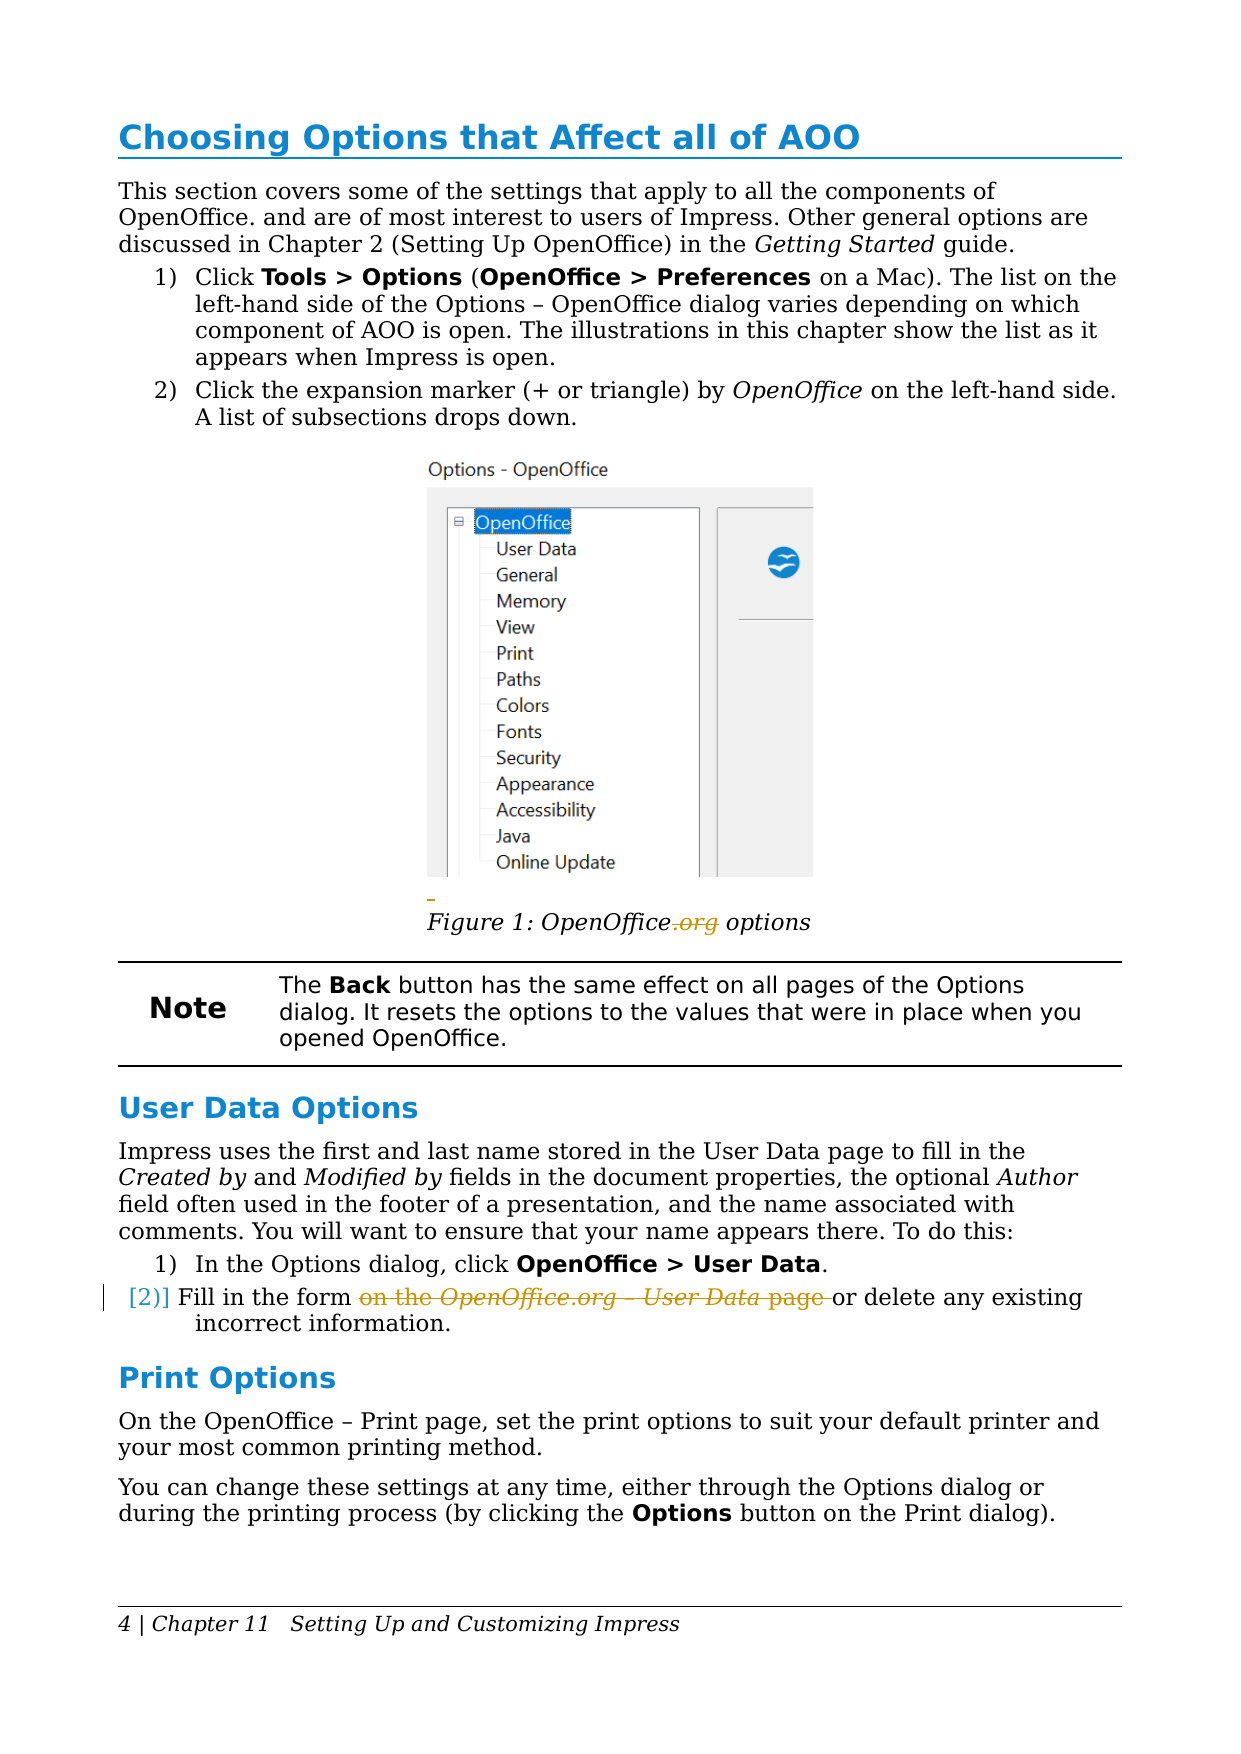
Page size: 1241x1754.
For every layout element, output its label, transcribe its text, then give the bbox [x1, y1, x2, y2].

list This section covers some of the settings that apply to all the components of OpenOffice. and are of most interest to users of Impress. Other general options are discussed in Chapter 2 (Setting Up OpenOffice) in the Getting Started guide. [118, 178, 1122, 258]
list Fill in the form or delete any existing incorrect information. [177, 1284, 1122, 1337]
text On the OpenOffice – Print page, set the print options to suit your default printer and your most common printing method. [118, 1408, 1122, 1461]
picture [426, 455, 814, 877]
table_header The Back button has the same effect on all pages of the Options dialog. It resets the options to the values that were in place when you opened OpenOffice. [258, 963, 1122, 1065]
list Impress uses the first and last name stored in the User Data page to fill in the Created by and Modified by fields in the document properties, the optional Author field often used in the footer of a presentation, and the name associated with comments. You will want to ensure that your name appears there. To do this: [118, 1138, 1122, 1244]
text You can change these settings at any time, either through the Options dialog or during the printing process (by clicking the Options button on the Print dialog). [118, 1474, 1122, 1527]
table_header Note [118, 963, 257, 1065]
list In the Options dialog, click OpenOffice > User Data. [177, 1251, 1122, 1278]
subtitle Print Options [118, 1362, 1122, 1396]
list Click the expansion marker (+ or triangle) by OpenOffice on the left-hand side. A list of subsections drops down. [177, 377, 1122, 431]
subtitle Choosing Options that Affect all of AOO [118, 118, 1122, 157]
list Click Tools > Options (OpenOffice > Preferences on a Mac). The list on the left-hand side of the Options – OpenOffice dialog varies depending on which component of AOO is open. The illustrations in this chapter show the list as it appears when Impress is open. [177, 264, 1122, 371]
text Figure 1: OpenOffice options [427, 909, 813, 936]
subtitle User Data Options [118, 1092, 1122, 1126]
